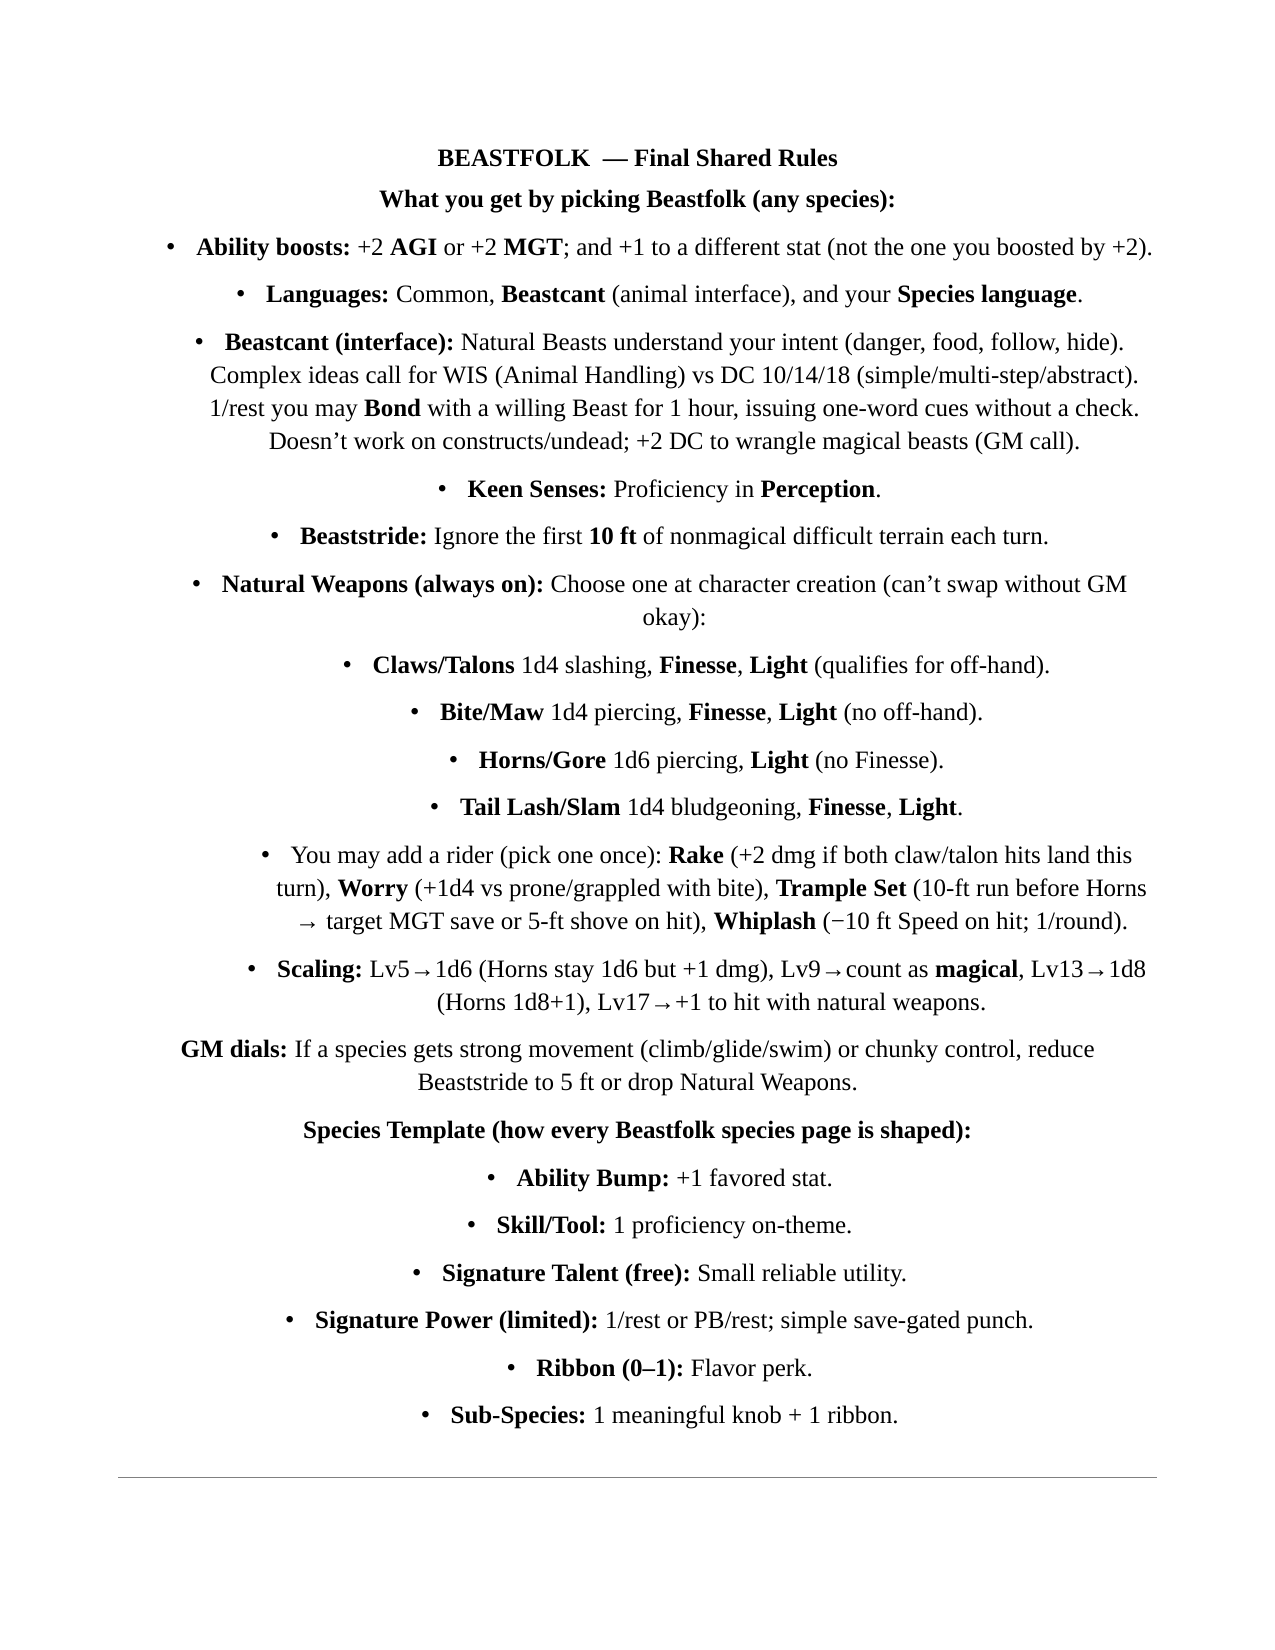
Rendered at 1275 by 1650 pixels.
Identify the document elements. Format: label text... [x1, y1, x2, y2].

list Scaling: Lv5→1d6 (Horns stay 1d6 but +1 dmg), Lv9→count as magical, Lv13→1d8 (Horns 1d8+1), Lv17→+1 to hit with natural weapons. [236, 954, 1157, 1016]
list Ability Bump: +1 favored stat. [162, 1163, 1157, 1191]
list You may add a rider (pick one once): Rake (+2 dmg if both claw/talon hits land this turn), Worry (+1d4 vs prone/grappled with bite), Trample Set (10-ft run before Horns → target MGT save or 5-ft shove on hit), Whiplash (−10 ft Speed on hit; 1/round). [236, 840, 1157, 935]
list Horns/Gore 1d6 piercing, Light (no Finesse). [236, 745, 1157, 774]
list Tail Lash/Slam 1d4 bludgeoning, Finesse, Light. [236, 792, 1157, 821]
subtitle BEASTFOLK — Final Shared Rules [118, 143, 1157, 172]
list Keen Senses: Proficiency in Perception. [162, 474, 1157, 503]
text GM dials: If a species gets strong movement (climb/glide/swim) or chunky control, reduce Beaststride to 5 ft or drop Natural Weapons. [177, 1034, 1098, 1096]
list Beastcant (interface): Natural Beasts understand your intent (danger, food, follow, hide). Complex ideas call for WIS (Animal Handling) vs DC 10/14/18 (simple/multi-step/abstract). 1/rest you may Bond with a willing Beast for 1 hour, issuing one-word cues without a check. Doesn’t work on constructs/undead; +2 DC to wrangle magical beasts (GM call). [162, 327, 1157, 455]
list Languages: Common, Beastcant (animal interface), and your Species language. [162, 279, 1157, 308]
list Ability boosts: +2 AGI or +2 MGT; and +1 to a different stat (not the one you boosted by +2). [162, 232, 1157, 261]
list Bite/Maw 1d4 piercing, Finesse, Light (no off-hand). [236, 697, 1157, 726]
list Beaststride: Ignore the first 10 ft of nonmagical difficult terrain each turn. [162, 521, 1157, 550]
list Claws/Talons 1d4 slashing, Finesse, Light (qualifies for off-hand). [236, 650, 1157, 678]
list Natural Weapons (always on): Choose one at character creation (can’t swap without GM okay): [162, 569, 1157, 631]
list Sub-Species: 1 meaningful knob + 1 ribbon. [162, 1401, 1157, 1429]
text Species Template (how every Beastfolk species page is shaped): [118, 1115, 1157, 1144]
list Signature Power (limited): 1/rest or PB/rest; simple save-gated punch. [162, 1305, 1157, 1334]
list Signature Talent (free): Small reliable utility. [162, 1258, 1157, 1287]
list Ribbon (0–1): Flavor perk. [162, 1353, 1157, 1382]
text What you get by picking Beastfolk (any species): [118, 184, 1157, 213]
list Skill/Tool: 1 proficiency on-theme. [162, 1210, 1157, 1239]
